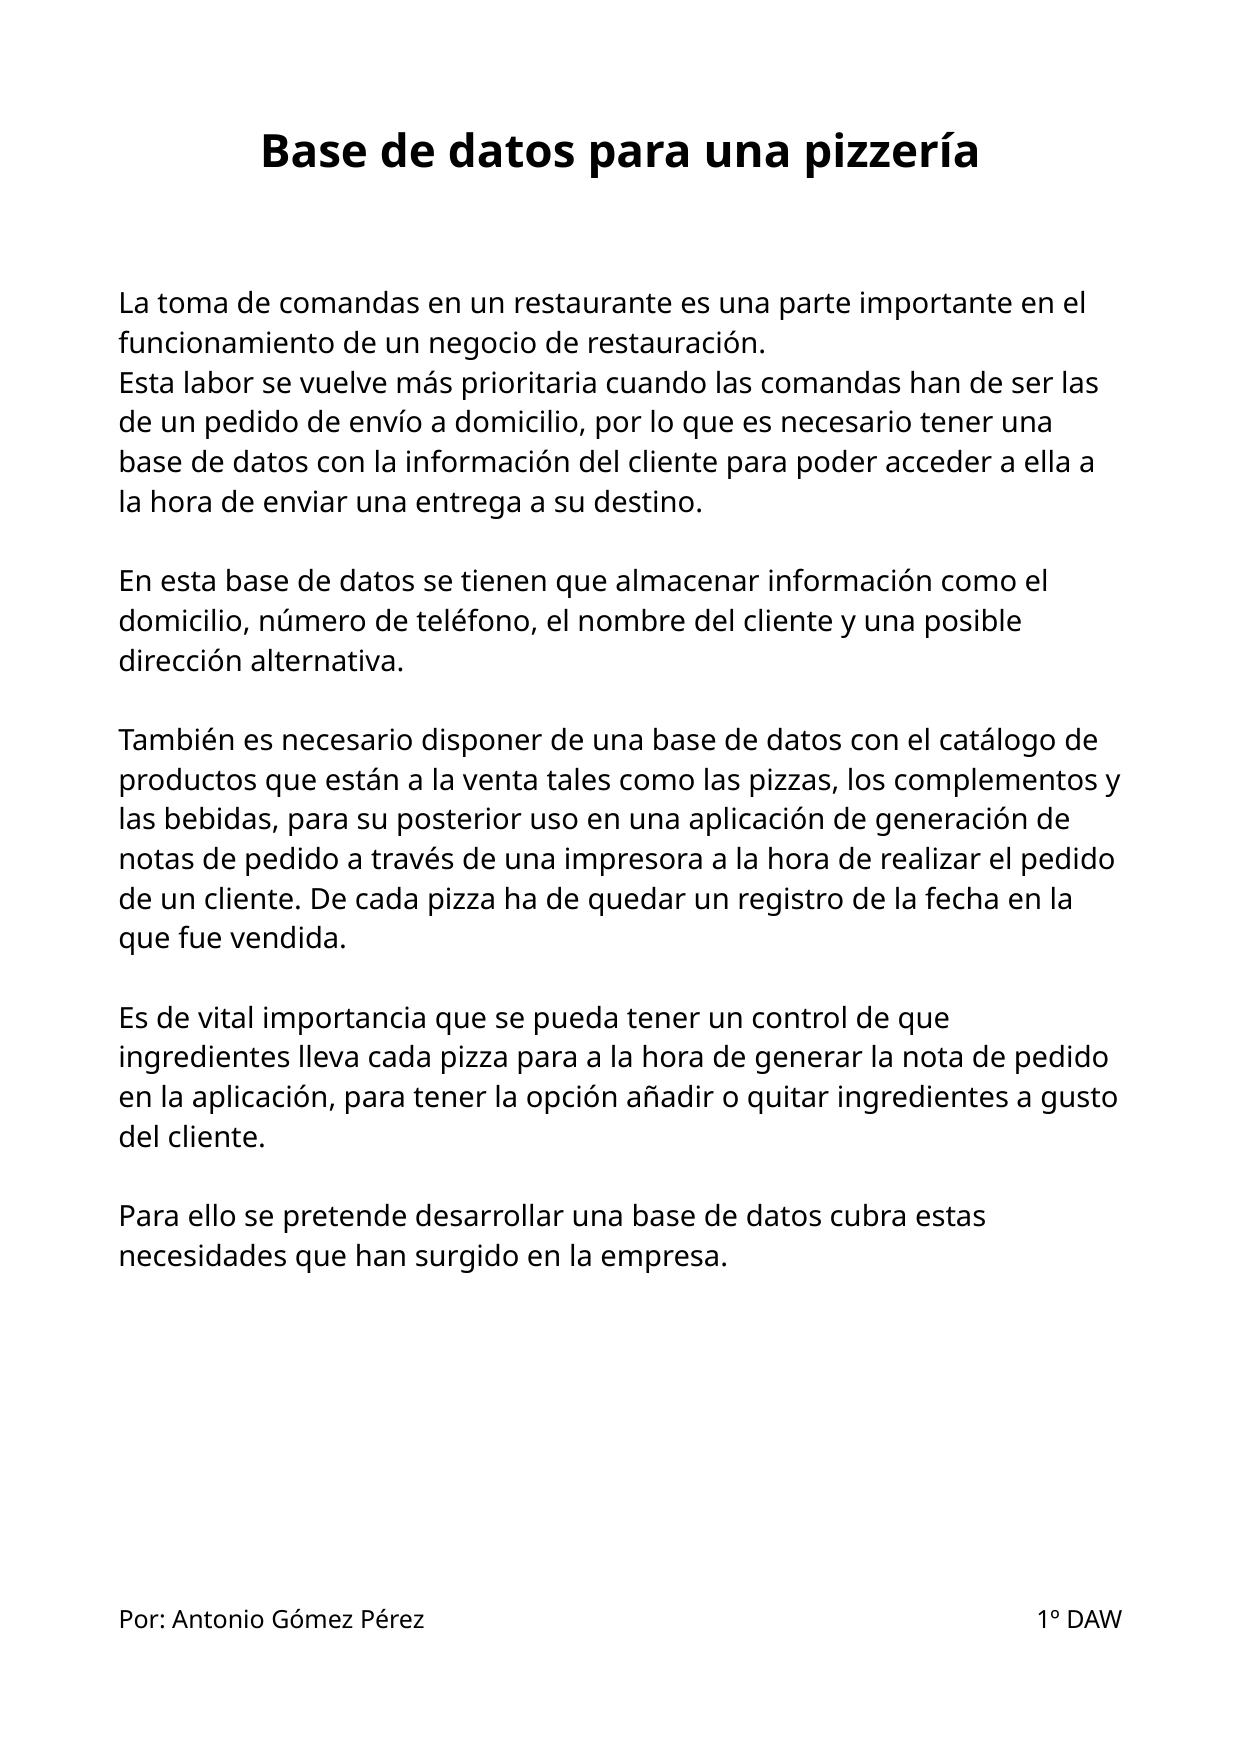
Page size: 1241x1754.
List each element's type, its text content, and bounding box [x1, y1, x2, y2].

text También es necesario disponer de una base de datos con el catálogo de productos que están a la venta tales como las pizzas, los complementos y las bebidas, para su posterior uso en una aplicación de generación de notas de pedido a través de una impresora a la hora de realizar el pedido de un cliente. De cada pizza ha de quedar un registro de la fecha en la que fue vendida. [118, 719, 1122, 957]
text En esta base de datos se tienen que almacenar información como el domicilio, número de teléfono, el nombre del cliente y una posible dirección alternativa. [118, 560, 1122, 679]
text Para ello se pretende desarrollar una base de datos cubra estas necesidades que han surgido en la empresa. [118, 1195, 1122, 1275]
text Es de vital importancia que se pueda tener un control de que ingredientes lleva cada pizza para a la hora de generar la nota de pedido en la aplicación, para tener la opción añadir o quitar ingredientes a gusto del cliente. [118, 997, 1122, 1156]
text La toma de comandas en un restaurante es una parte importante en el funcionamiento de un negocio de restauración. [118, 283, 1122, 362]
text Base de datos para una pizzería [118, 118, 1122, 181]
text Esta labor se vuelve más prioritaria cuando las comandas han de ser las de un pedido de envío a domicilio, por lo que es necesario tener una base de datos con la información del cliente para poder acceder a ella a la hora de enviar una entrega a su destino. [118, 362, 1122, 521]
